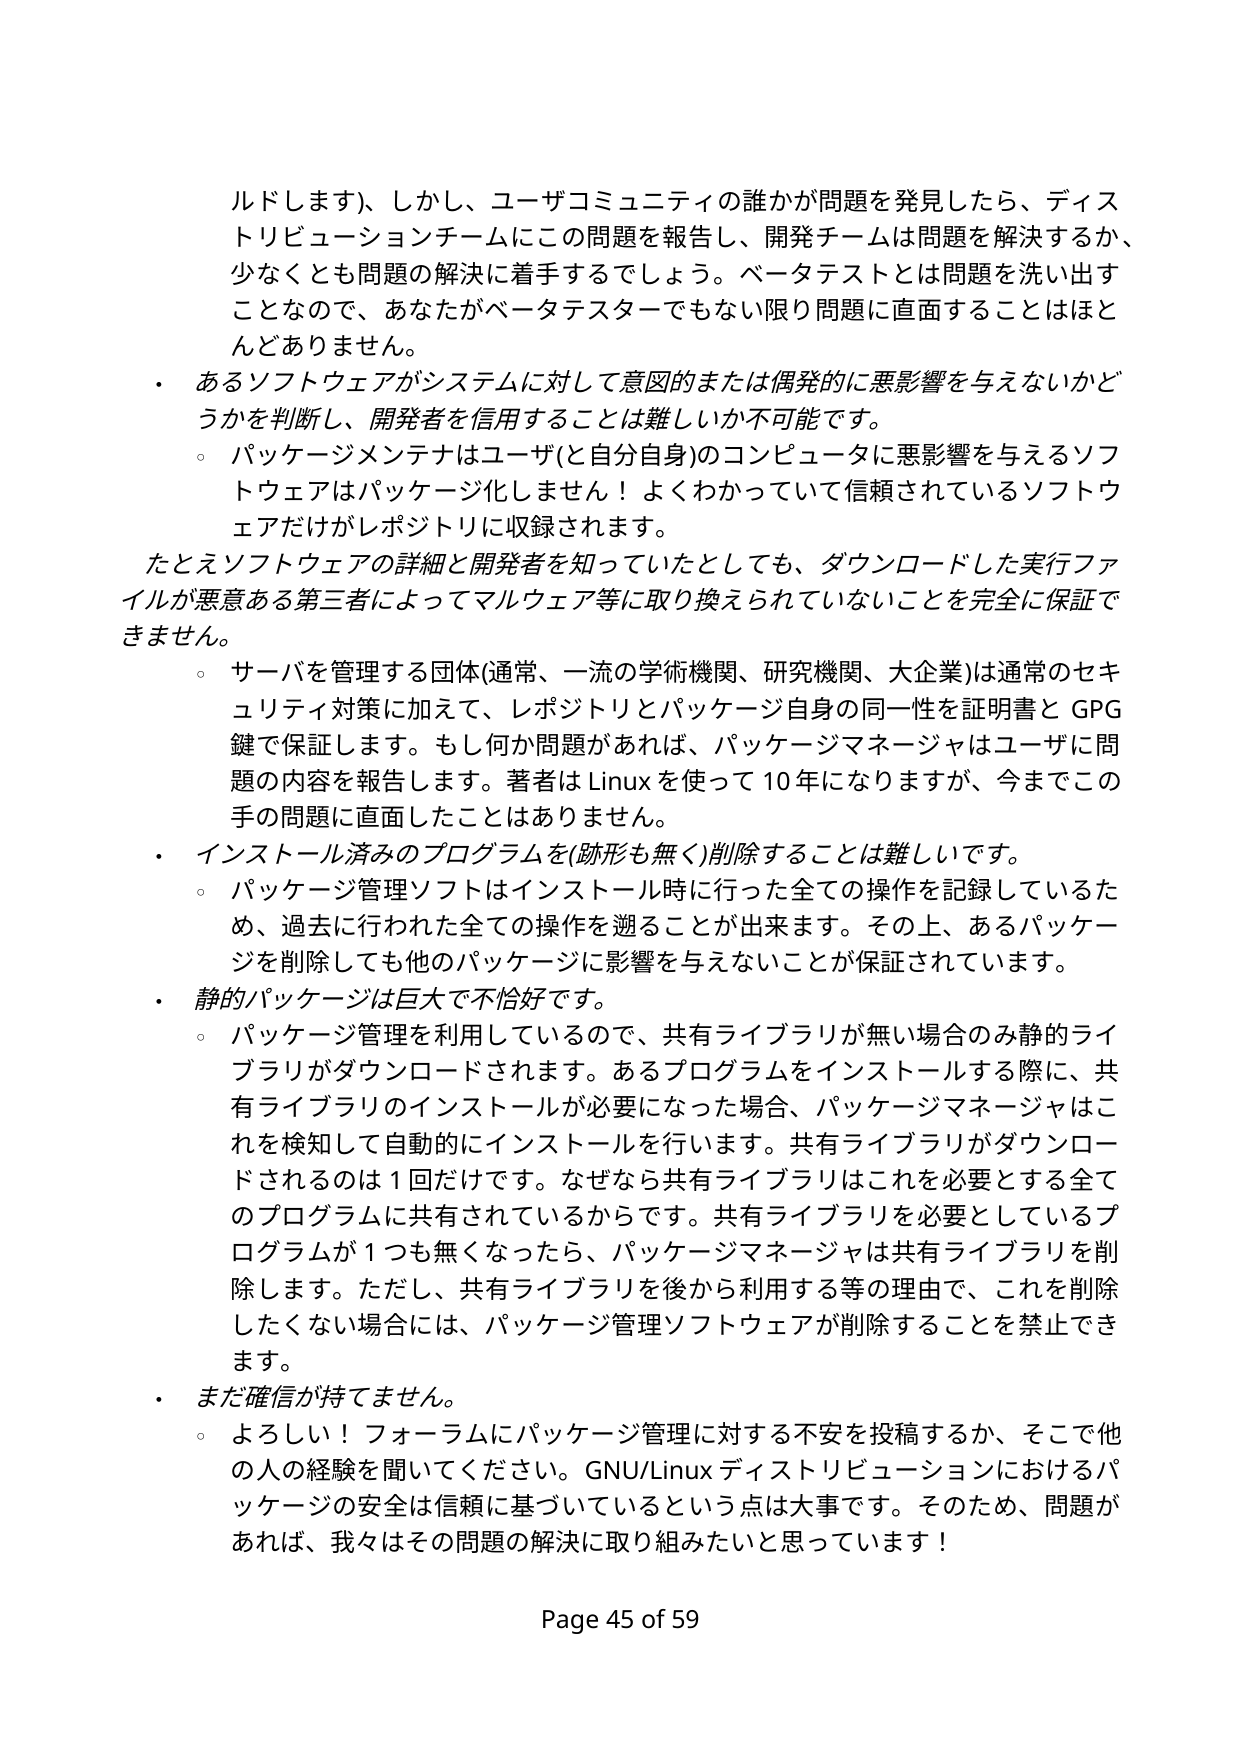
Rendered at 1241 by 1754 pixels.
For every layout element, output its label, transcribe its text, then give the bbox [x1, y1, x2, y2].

list サーバを管理する団体(通常、一流の学術機関、研究機関、大企業)は通常のセキュリティ対策に加えて、レポジトリとパッケージ自身の同一性を証明書とGPG鍵で保証します。もし何か問題があれば、パッケージマネージャはユーザに問題の内容を報告します。著者はLinuxを使って10年になりますが、今までこの手の問題に直面したことはありません。 [193, 653, 1122, 834]
list あるソフトウェアがシステムに対して意図的または偶発的に悪影響を与えないかどうかを判断し、開発者を信用することは難しいか不可能です。 [156, 363, 1122, 435]
list 同様に、パッケージメンテナは担当パッケージがディストリビューションの提供する他のパッケージに悪影響を及ぼさないように全力を尽くしています。もちろん、テスト用マシンに一つ残らず全てのパッケージがインストールされていることは少ないでしょう(通常、パッケージメンテナは一般的な環境を用意するために新規のシステムをインストールし、このマシンで担当パッケージをビルドします)、しかし、ユーザコミュニティの誰かが問題を発見したら、ディストリビューションチームにこの問題を報告し、開発チームは問題を解決するか、少なくとも問題の解決に着手するでしょう。ベータテストとは問題を洗い出すことなので、あなたがベータテスターでもない限り問題に直面することはほとんどありません。 [193, 182, 1122, 363]
list パッケージメンテナはユーザ(と自分自身)のコンピュータに悪影響を与えるソフトウェアはパッケージ化しません！ よくわかっていて信頼されているソフトウェアだけがレポジトリに収録されます。 [193, 435, 1122, 544]
list パッケージ管理ソフトはインストール時に行った全ての操作を記録しているため、過去に行われた全ての操作を遡ることが出来ます。その上、あるパッケージを削除しても他のパッケージに影響を与えないことが保証されています。 [193, 870, 1122, 979]
list パッケージ管理を利用しているので、共有ライブラリが無い場合のみ静的ライブラリがダウンロードされます。あるプログラムをインストールする際に、共有ライブラリのインストールが必要になった場合、パッケージマネージャはこれを検知して自動的にインストールを行います。共有ライブラリがダウンロードされるのは1回だけです。なぜなら共有ライブラリはこれを必要とする全てのプログラムに共有されているからです。共有ライブラリを必要としているプログラムが1つも無くなったら、パッケージマネージャは共有ライブラリを削除します。ただし、共有ライブラリを後から利用する等の理由で、これを削除したくない場合には、パッケージ管理ソフトウェアが削除することを禁止できます。 [193, 1015, 1122, 1378]
list インストール済みのプログラムを(跡形も無く)削除することは難しいです。 [156, 834, 1122, 870]
list まだ確信が持てません。 [156, 1378, 1122, 1414]
list 静的パッケージは巨大で不恰好です。 [156, 979, 1122, 1015]
list よろしい！ フォーラムにパッケージ管理に対する不安を投稿するか、そこで他の人の経験を聞いてください。GNU/Linuxディストリビューションにおけるパッケージの安全は信頼に基づいているという点は大事です。そのため、問題があれば、我々はその問題の解決に取り組みたいと思っています！ [193, 1414, 1122, 1559]
